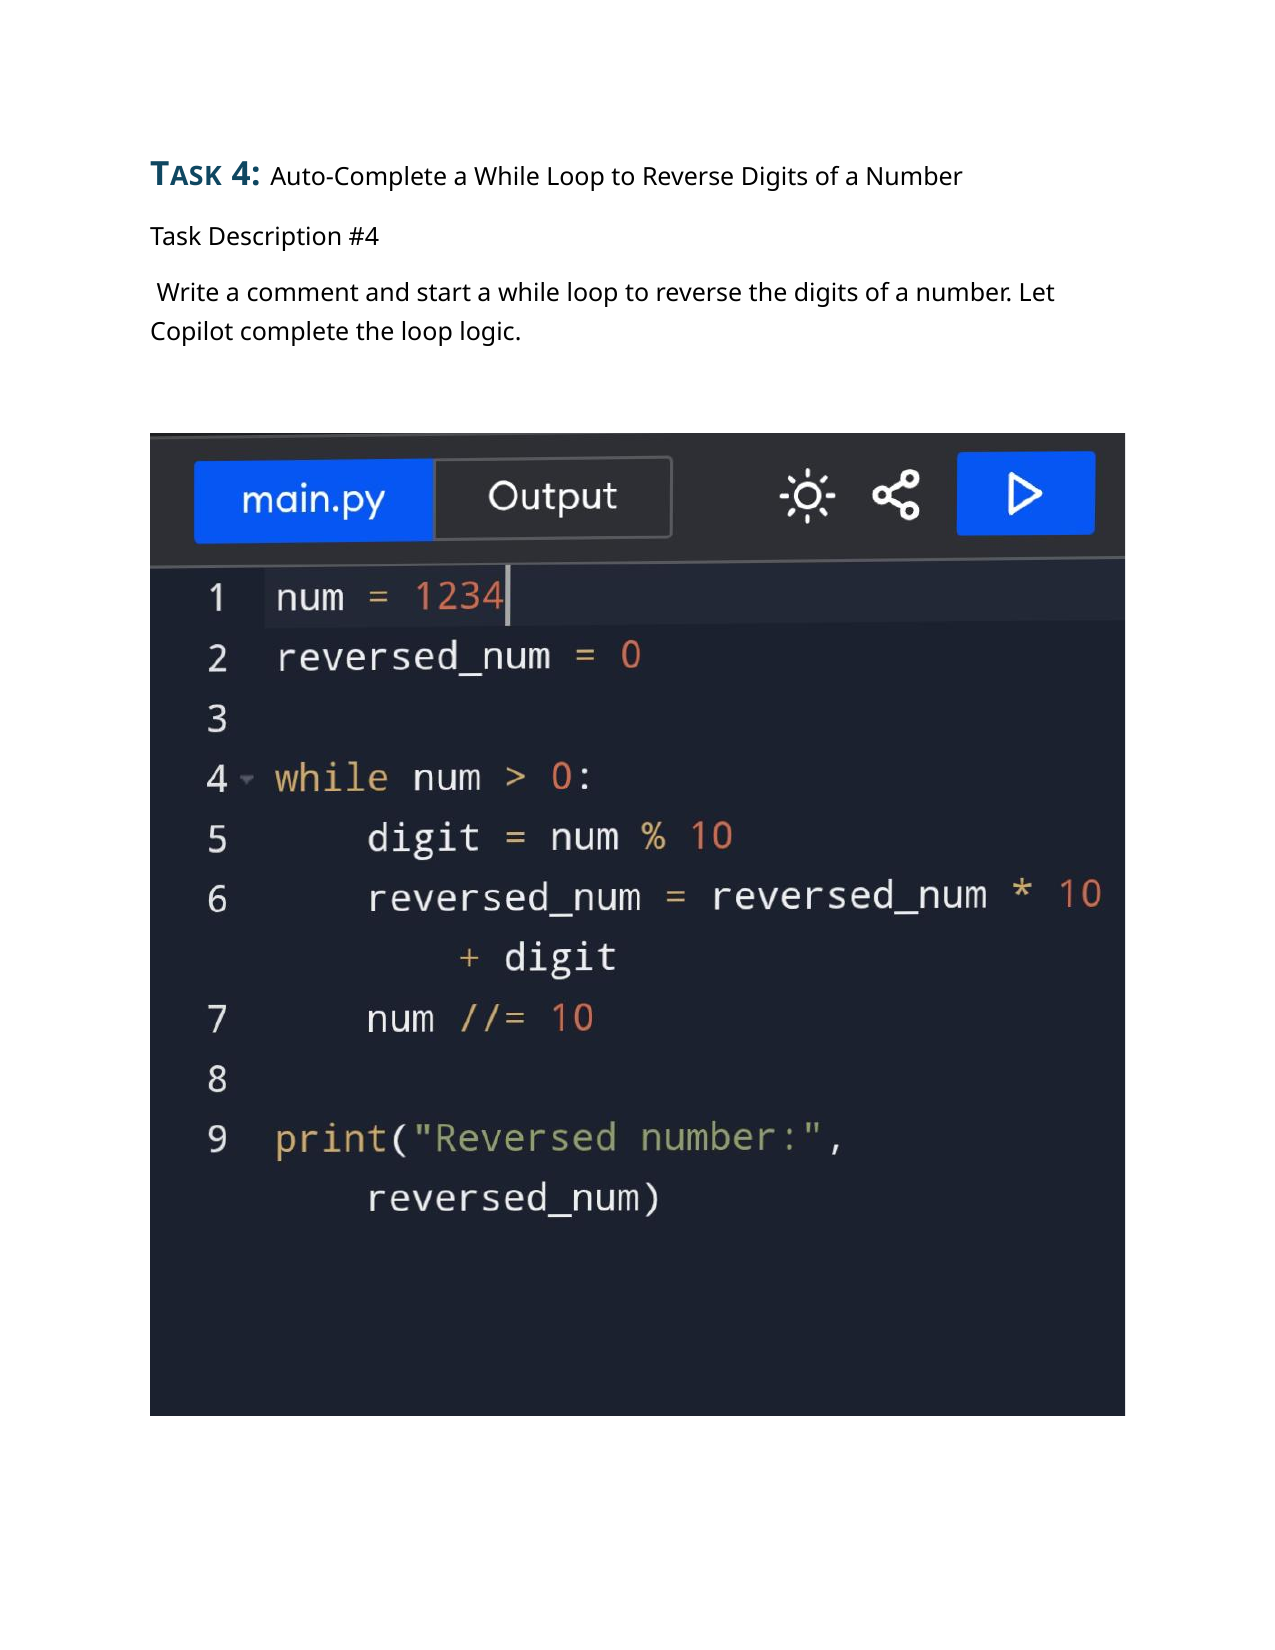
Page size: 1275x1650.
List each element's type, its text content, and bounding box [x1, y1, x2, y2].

text Write a comment and start a while loop to reverse the digits of a number. Let Copilot complete the loop logic. [150, 275, 1125, 348]
text Task Description #4 [150, 219, 1125, 253]
text Task 4: Auto-Complete a While Loop to Reverse Digits of a Number [150, 150, 1125, 195]
